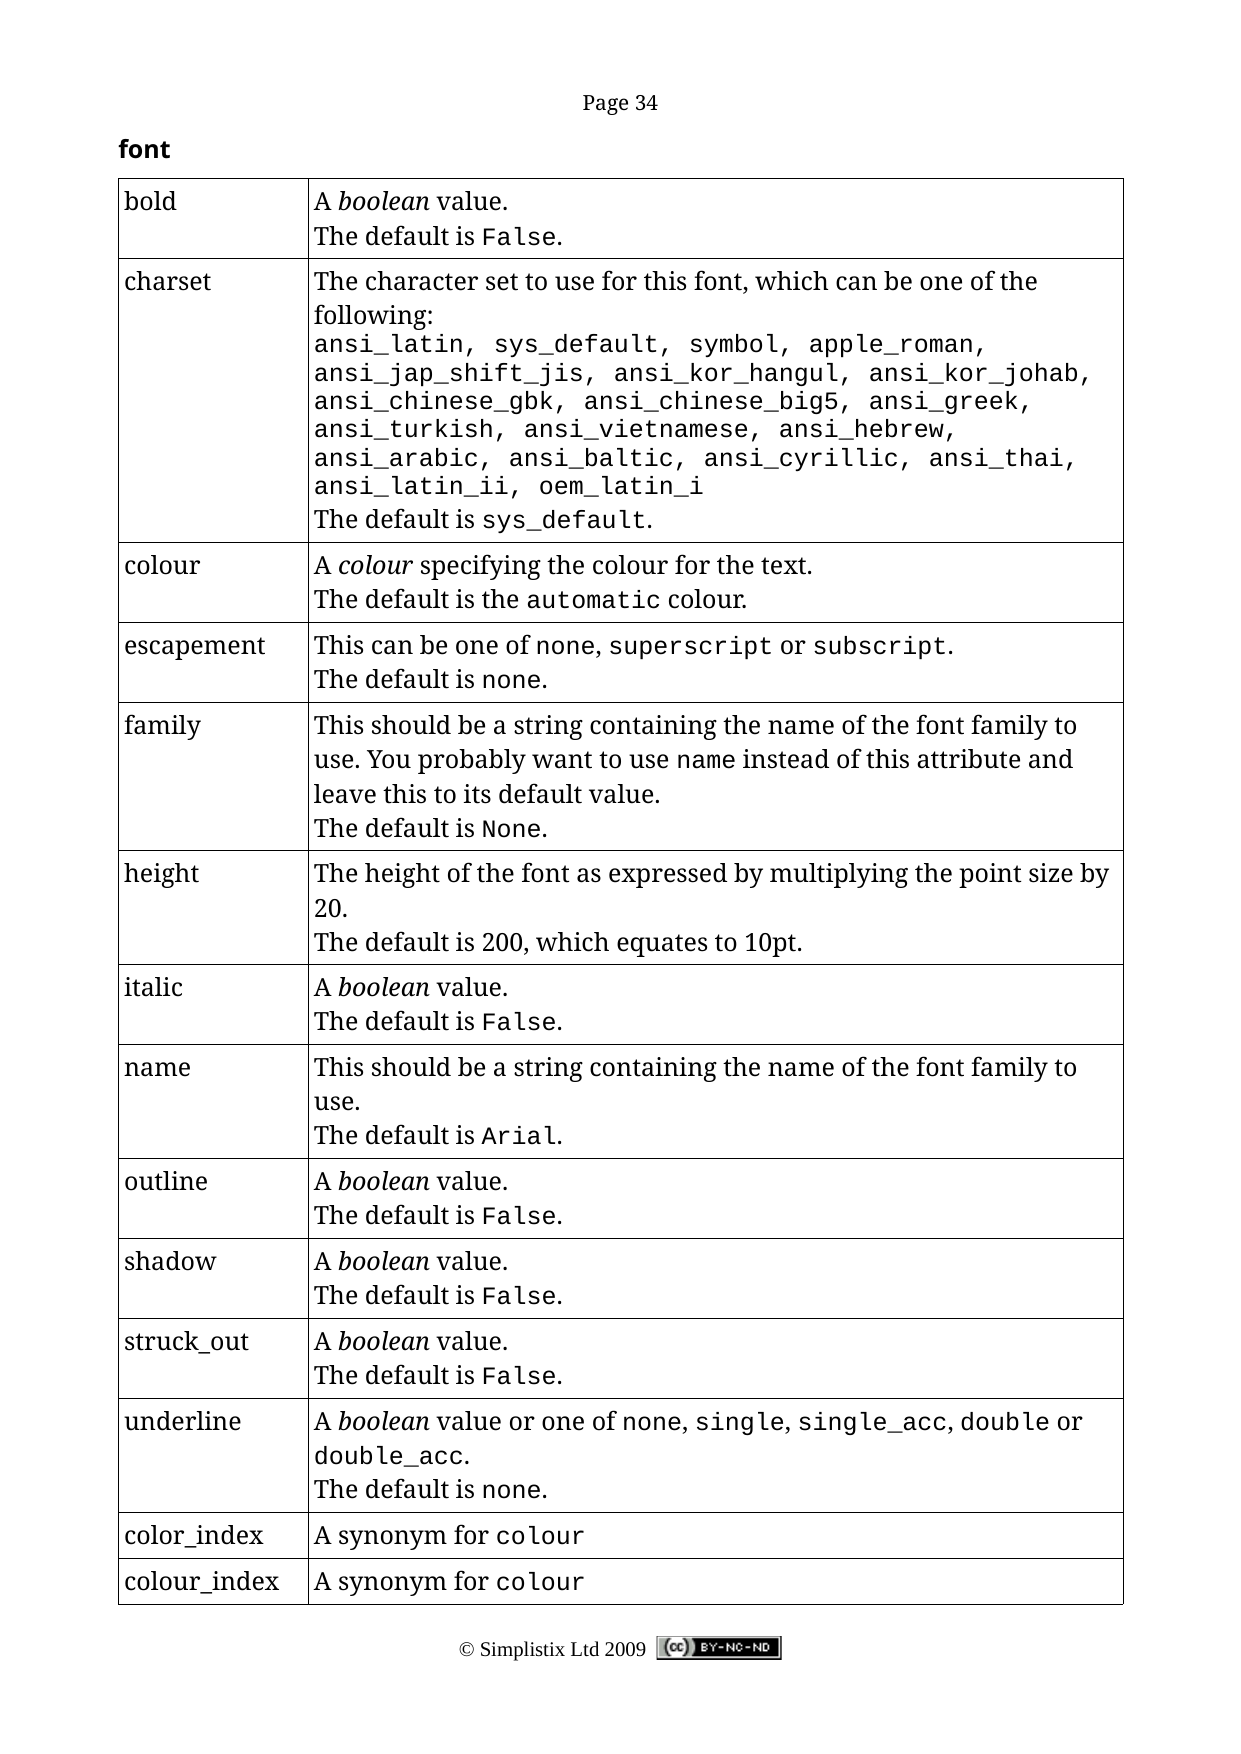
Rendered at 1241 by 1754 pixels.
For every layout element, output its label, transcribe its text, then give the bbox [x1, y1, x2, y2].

table_cell This should be a string containing the name of the font family to use. You probably want to use name instead of this attribute and leave this to its default value. The default is None. [309, 703, 1123, 850]
table_cell struck_out [119, 1319, 308, 1398]
table_cell escapement [119, 623, 308, 702]
table_cell The character set to use for this font, which can be one of the following: ansi_latin, sys_default, symbol, apple_roman, ansi_jap_shift_jis, ansi_kor_hangul, ansi_kor_johab, ansi_chinese_gbk, ansi_chinese_big5, ansi_greek, ansi_turkish, ansi_vietnamese, ansi_hebrew, ansi_arabic, ansi_baltic, ansi_cyrillic, ansi_thai, ansi_latin_ii, oem_latin_i The default is sys_default. [309, 259, 1123, 542]
table_cell A boolean value. The default is False. [309, 1159, 1123, 1238]
table_cell This can be one of none, superscript or subscript. The default is none. [309, 623, 1123, 702]
table_cell A synonym for colour [309, 1559, 1123, 1604]
table_cell italic [119, 965, 308, 1044]
table_cell color_index [119, 1513, 308, 1558]
table_cell A boolean value or one of none, single, single_acc, double or double_acc. The default is none. [309, 1399, 1123, 1512]
table_cell charset [119, 259, 308, 542]
table_cell underline [119, 1399, 308, 1512]
table_cell A boolean value. The default is False. [309, 1239, 1123, 1318]
table_header bold [119, 179, 308, 258]
table_cell A boolean value. The default is False. [309, 1319, 1123, 1398]
table_cell The height of the font as expressed by multiplying the point size by 20. The default is 200, which equates to 10pt. [309, 851, 1123, 964]
table_cell height [119, 851, 308, 964]
table_cell outline [119, 1159, 308, 1238]
table_header A boolean value. The default is False. [309, 179, 1123, 258]
table_cell name [119, 1045, 308, 1158]
table_cell colour_index [119, 1559, 308, 1604]
table_cell A colour specifying the colour for the text. The default is the automatic colour. [309, 543, 1123, 622]
subtitle font [118, 132, 1122, 166]
table_cell This should be a string containing the name of the font family to use. The default is Arial. [309, 1045, 1123, 1158]
table_cell colour [119, 543, 308, 622]
table_cell shadow [119, 1239, 308, 1318]
table_cell A boolean value. The default is False. [309, 965, 1123, 1044]
table_cell family [119, 703, 308, 850]
table_cell A synonym for colour [309, 1513, 1123, 1558]
picture [656, 1636, 782, 1660]
